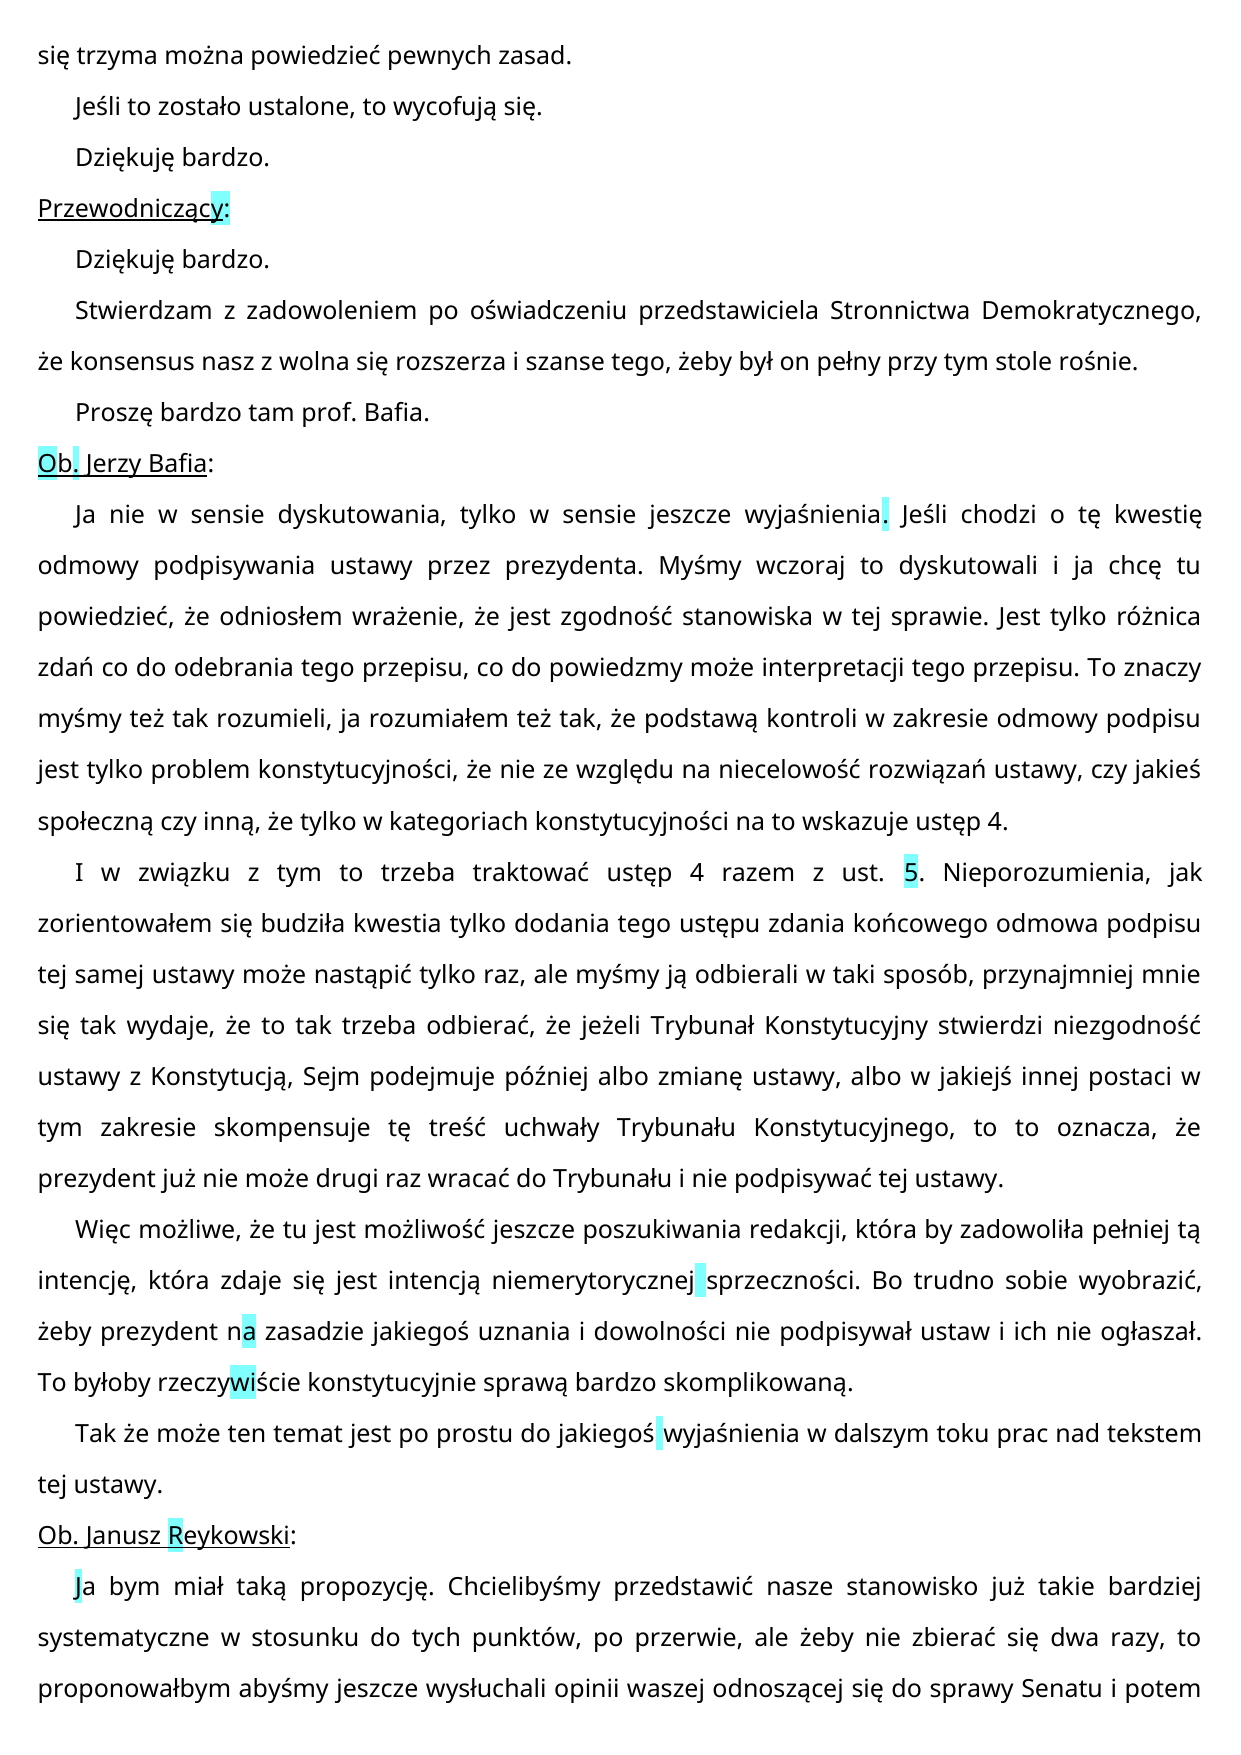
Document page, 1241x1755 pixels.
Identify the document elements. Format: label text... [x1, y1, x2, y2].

text Ob. Jerzy Bafia: [37, 446, 1203, 480]
text Stwierdzam z zadowoleniem po oświadczeniu przedstawiciela Stronnictwa Demokratycznego, że konsensus nasz z wolna się rozszerza i szanse tego, żeby był on pełny przy tym stole rośnie. [37, 293, 1203, 378]
text Proszę bardzo tam prof. Bafia. [37, 395, 1203, 429]
text Jeśli to zostało ustalone, to wycofują się. [37, 88, 1203, 123]
text Dziękuję bardzo. [37, 242, 1203, 276]
text Ob. Janusz Reykowski: [37, 1518, 1203, 1552]
text się trzyma można powiedzieć pewnych zasad. [37, 37, 1203, 72]
text Ja bym miał taką propozycję. Chcielibyśmy przedstawić nasze stanowisko już takie bardziej systematyczne w stosunku do tych punktów, po przerwie, ale żeby nie zbierać się dwa razy, to proponowałbym abyśmy jeszcze wysłuchali opinii waszej odnoszącej się do sprawy Senatu i potem [37, 1569, 1203, 1705]
text Tak że może ten temat jest po prostu do jakiegoś wyjaśnienia w dalszym toku prac nad tekstem tej ustawy. [37, 1416, 1203, 1501]
text Więc możliwe, że tu jest możliwość jeszcze poszukiwania redakcji, która by zadowoliła pełniej tą intencję, która zdaje się jest intencją niemerytorycznej sprzeczności. Bo trudno sobie wyobrazić, żeby prezydent na zasadzie jakiegoś uznania i dowolności nie podpisywał ustaw i ich nie ogłaszał. To byłoby rzeczywiście konstytucyjnie sprawą bardzo skomplikowaną. [37, 1211, 1203, 1399]
text Dziękuję bardzo. [37, 139, 1203, 174]
text Ja nie w sensie dyskutowania, tylko w sensie jeszcze wyjaśnienia. Jeśli chodzi o tę kwestię odmowy podpisywania ustawy przez prezydenta. Myśmy wczoraj to dyskutowali i ja chcę tu powiedzieć, że odniosłem wrażenie, że jest zgodność stanowiska w tej sprawie. Jest tylko różnica zdań co do odebrania tego przepisu, co do powiedzmy może interpretacji tego przepisu. To znaczy myśmy też tak rozumieli, ja rozumiałem też tak, że podstawą kontroli w zakresie odmowy podpisu jest tylko problem konstytucyjności, że nie ze względu na niecelowość rozwiązań ustawy, czy jakieś społeczną czy inną, że tylko w kategoriach konstytucyjności na to wskazuje ustęp 4. [37, 497, 1203, 837]
text I w związku z tym to trzeba traktować ustęp 4 razem z ust. 5. Nieporozumienia, jak zorientowałem się budziła kwestia tylko dodania tego ustępu zdania końcowego odmowa podpisu tej samej ustawy może nastąpić tylko raz, ale myśmy ją odbierali w taki sposób, przynajmniej mnie się tak wydaje, że to tak trzeba odbierać, że jeżeli Trybunał Konstytucyjny stwierdzi niezgodność ustawy z Konstytucją, Sejm podejmuje później albo zmianę ustawy, albo w jakiejś innej postaci w tym zakresie skompensuje tę treść uchwały Trybunału Konstytucyjnego, to to oznacza, że prezydent już nie może drugi raz wracać do Trybunału i nie podpisywać tej ustawy. [37, 854, 1203, 1194]
text Przewodniczący: [37, 191, 1203, 225]
